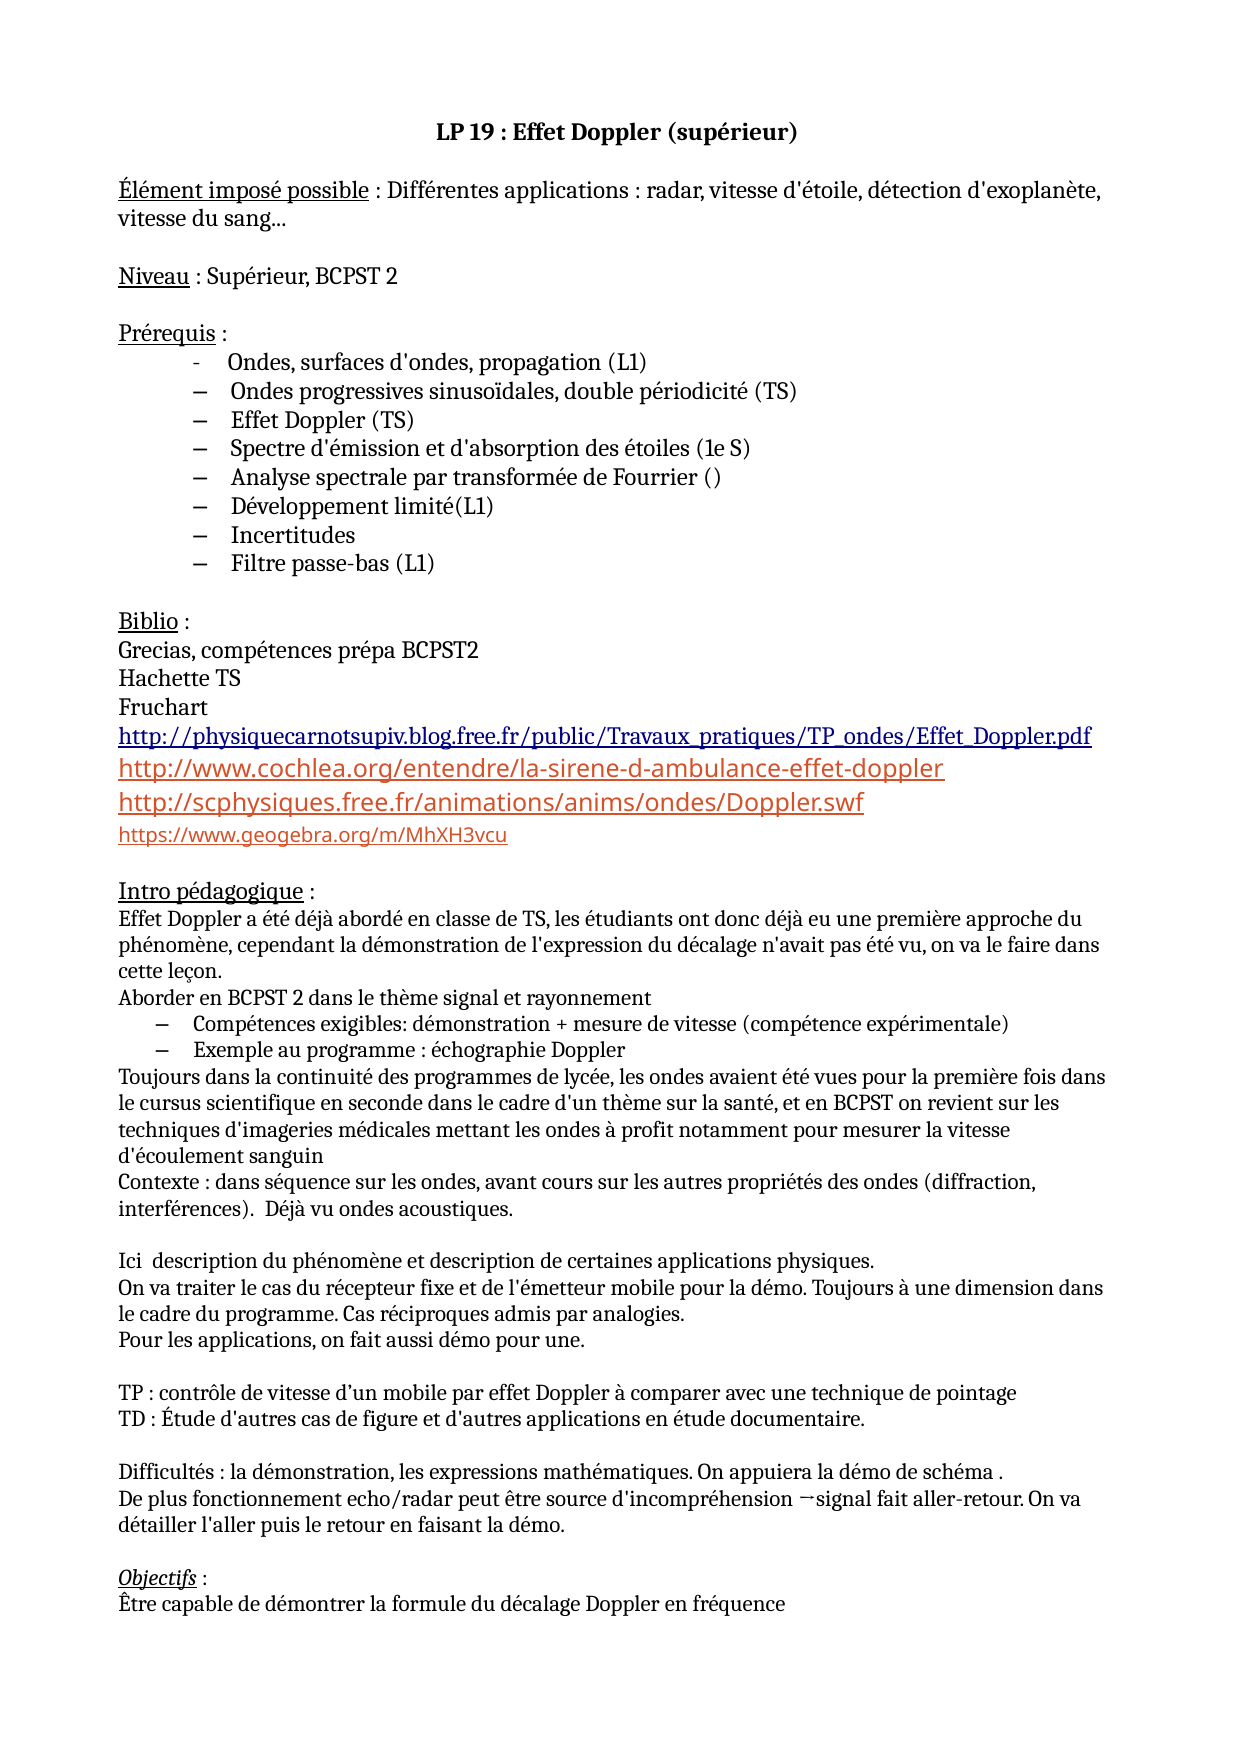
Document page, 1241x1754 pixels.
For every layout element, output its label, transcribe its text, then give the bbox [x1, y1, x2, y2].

text Difficultés : la démonstration, les expressions mathématiques. On appuiera la démo de schéma . [118, 1459, 1122, 1485]
text http://physiquecarnotsupiv.blog.free.fr/public/Travaux_pratiques/TP_ondes/Effet_Doppler.pdf [118, 722, 1122, 751]
text Être capable de démontrer la formule du décalage Doppler en fréquence [118, 1591, 1122, 1617]
list Incertitudes [193, 521, 1122, 549]
text LP 19 : Effet Doppler (supérieur) [118, 118, 1122, 147]
list Analyse spectrale par transformée de Fourrier () [193, 463, 1122, 492]
list Exemple au programme : échographie Doppler [156, 1037, 1122, 1064]
text http://scphysiques.free.fr/animations/anims/ondes/Doppler.swf [118, 785, 1122, 819]
text Grecias, compétences prépa BCPST2 [118, 636, 1122, 664]
text Toujours dans la continuité des programmes de lycée, les ondes avaient été vues pour la première fois dans le cursus scientifique en seconde dans le cadre d'un thème sur la santé, et en BCPST on revient sur les techniques d'imageries médicales mettant les ondes à profit notamment pour mesurer la vitesse d'écoulement sanguin [118, 1064, 1122, 1169]
list Développement limité(L1) [193, 492, 1122, 521]
text Contexte : dans séquence sur les ondes, avant cours sur les autres propriétés des ondes (diffraction, interférences). Déjà vu ondes acoustiques. [118, 1169, 1122, 1222]
text TD : Étude d'autres cas de figure et d'autres applications en étude documentaire. [118, 1406, 1122, 1433]
list Spectre d'émission et d'absorption des étoiles (1e S) [193, 434, 1122, 463]
text De plus fonctionnement echo/radar peut être source d'incompréhension →signal fait aller-retour. On va détailler l'aller puis le retour en faisant la démo. [118, 1485, 1122, 1538]
text Effet Doppler a été déjà abordé en classe de TS, les étudiants ont donc déjà eu une première approche du phénomène, cependant la démonstration de l'expression du décalage n'avait pas été vu, on va le faire dans cette leçon. [118, 906, 1122, 984]
text Hachette TS [118, 664, 1122, 693]
list Compétences exigibles: démonstration + mesure de vitesse (compétence expérimentale) [156, 1011, 1122, 1037]
list Ondes progressives sinusoïdales, double périodicité (TS) [193, 377, 1122, 406]
text https://www.geogebra.org/m/MhXH3vcu [118, 819, 1122, 848]
text Niveau : Supérieur, BCPST 2 [118, 262, 1122, 291]
text Prérequis : [118, 319, 1122, 348]
text Élément imposé possible : Différentes applications : radar, vitesse d'étoile, détection d'exoplanète, vitesse du sang... [118, 176, 1122, 233]
list Effet Doppler (TS) [193, 406, 1122, 434]
text Aborder en BCPST 2 dans le thème signal et rayonnement [118, 984, 1122, 1011]
text Intro pédagogique : [118, 877, 1122, 906]
text Objectifs : [118, 1564, 1122, 1591]
text On va traiter le cas du récepteur fixe et de l'émetteur mobile pour la démo. Toujours à une dimension dans le cadre du programme. Cas réciproques admis par analogies. [118, 1274, 1122, 1327]
text Biblio : [118, 607, 1122, 636]
text Fruchart [118, 693, 1122, 722]
text - Ondes, surfaces d'ondes, propagation (L1) [118, 348, 1122, 377]
text Ici description du phénomène et description de certaines applications physiques. [118, 1248, 1122, 1274]
text TP : contrôle de vitesse d’un mobile par effet Doppler à comparer avec une technique de pointage [118, 1380, 1122, 1406]
list Filtre passe-bas (L1) [193, 549, 1122, 578]
text Pour les applications, on fait aussi démo pour une. [118, 1327, 1122, 1353]
text http://www.cochlea.org/entendre/la-sirene-d-ambulance-effet-doppler [118, 751, 1122, 785]
